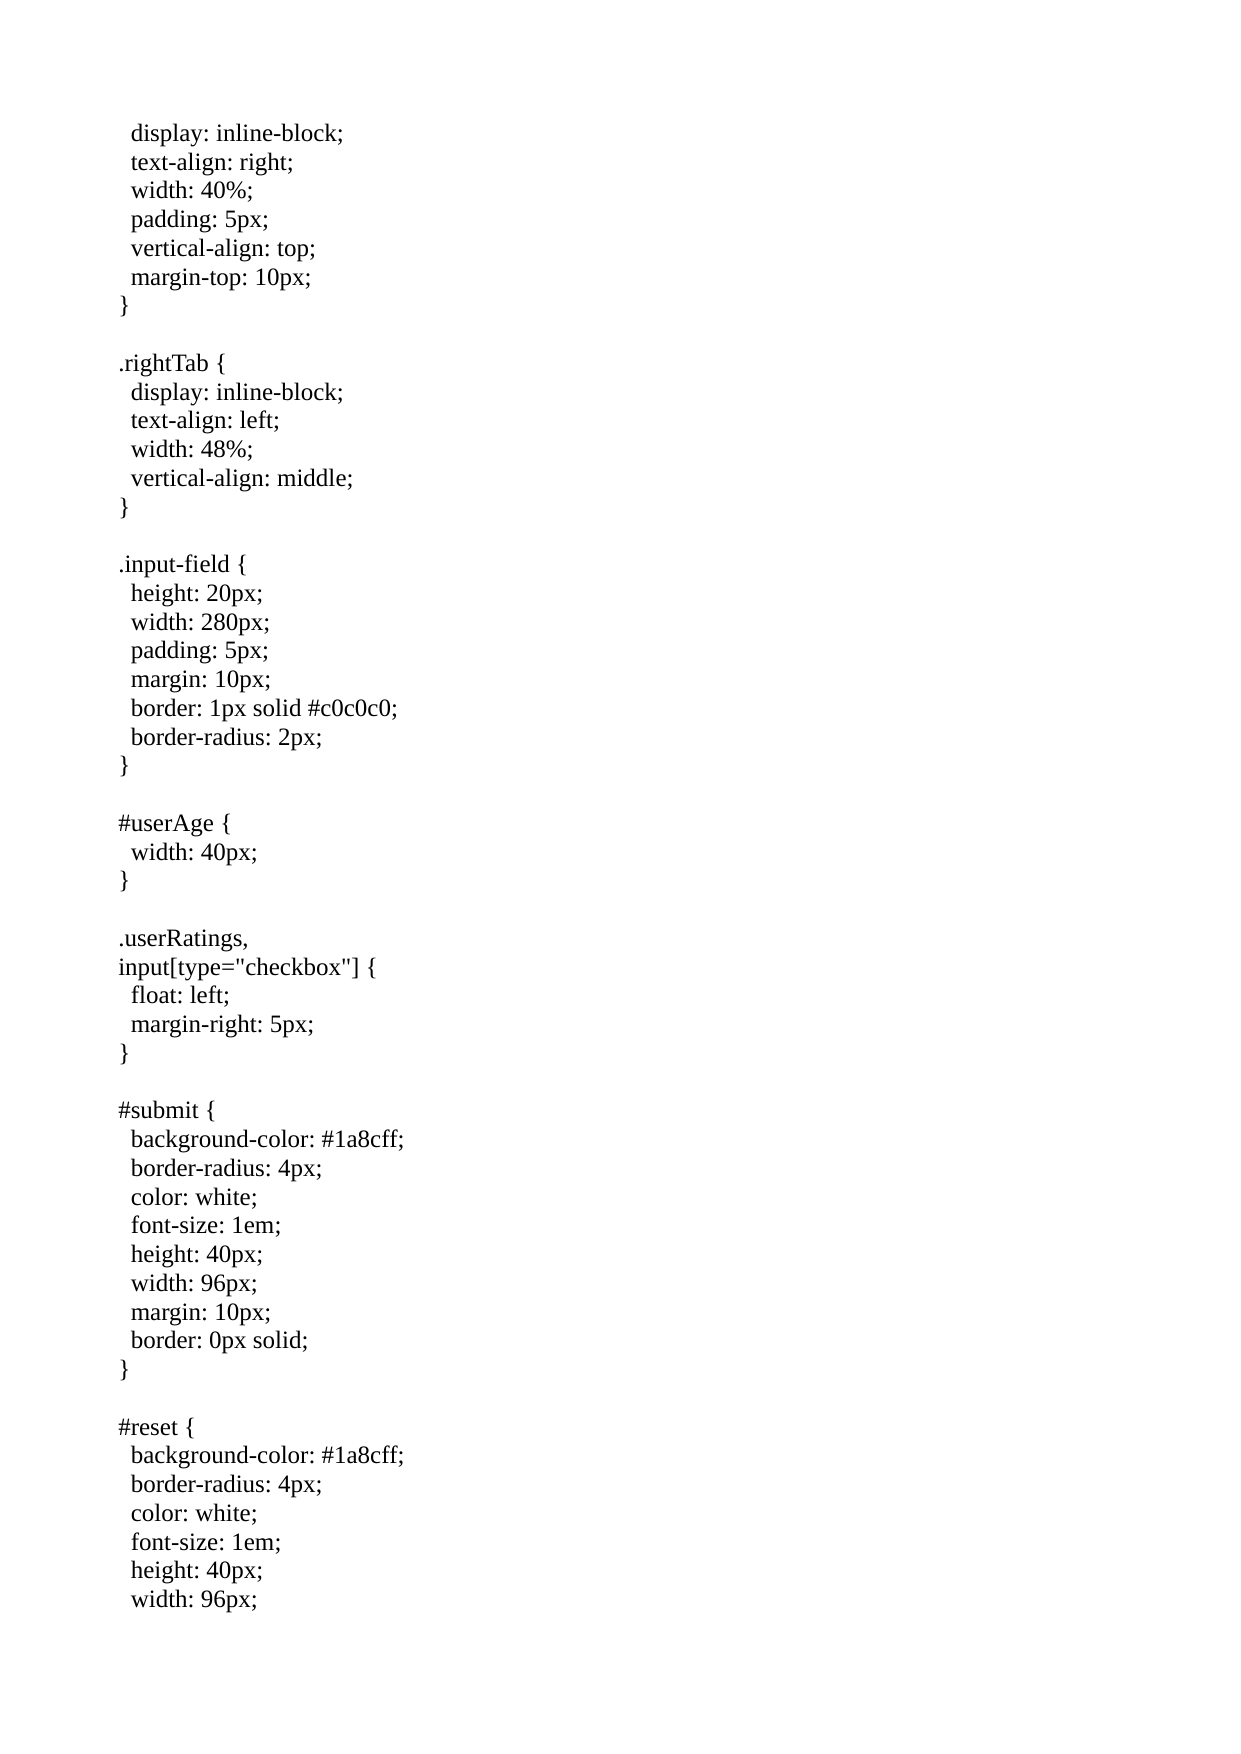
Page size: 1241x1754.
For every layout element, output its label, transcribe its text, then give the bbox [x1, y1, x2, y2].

text color: white; [118, 1182, 1122, 1211]
text } [118, 291, 1122, 319]
text border-radius: 4px; [118, 1153, 1122, 1182]
text text-align: left; [118, 406, 1122, 434]
text width: 40px; [118, 837, 1122, 866]
text font-size: 1em; [118, 1211, 1122, 1239]
text text-align: right; [118, 147, 1122, 176]
text } [118, 492, 1122, 521]
text color: white; [118, 1498, 1122, 1527]
text font-size: 1em; [118, 1527, 1122, 1556]
text border-radius: 4px; [118, 1469, 1122, 1498]
text #userAge { [118, 808, 1122, 837]
text background-color: #1a8cff; [118, 1441, 1122, 1469]
text border-radius: 2px; [118, 722, 1122, 751]
text } [118, 751, 1122, 779]
text margin-right: 5px; [118, 1009, 1122, 1038]
text vertical-align: middle; [118, 463, 1122, 492]
text } [118, 1038, 1122, 1067]
text height: 40px; [118, 1556, 1122, 1584]
text #reset { [118, 1412, 1122, 1441]
text width: 96px; [118, 1268, 1122, 1297]
text .rightTab { [118, 348, 1122, 377]
text } [118, 866, 1122, 894]
text padding: 5px; [118, 204, 1122, 233]
text display: inline-block; [118, 377, 1122, 406]
text #submit { [118, 1096, 1122, 1124]
text margin: 10px; [118, 1297, 1122, 1326]
text border: 0px solid; [118, 1326, 1122, 1354]
text padding: 5px; [118, 636, 1122, 664]
text width: 96px; [118, 1584, 1122, 1613]
text .userRatings, [118, 923, 1122, 952]
text background-color: #1a8cff; [118, 1124, 1122, 1153]
text input[type="checkbox"] { [118, 952, 1122, 981]
text } [118, 1354, 1122, 1383]
text width: 280px; [118, 607, 1122, 636]
text height: 40px; [118, 1239, 1122, 1268]
text border: 1px solid #c0c0c0; [118, 693, 1122, 722]
text margin: 10px; [118, 664, 1122, 693]
text margin-top: 10px; [118, 262, 1122, 291]
text display: inline-block; [118, 118, 1122, 147]
text width: 48%; [118, 434, 1122, 463]
text float: left; [118, 981, 1122, 1009]
text .input-field { [118, 549, 1122, 578]
text height: 20px; [118, 578, 1122, 607]
text vertical-align: top; [118, 233, 1122, 262]
text width: 40%; [118, 176, 1122, 204]
